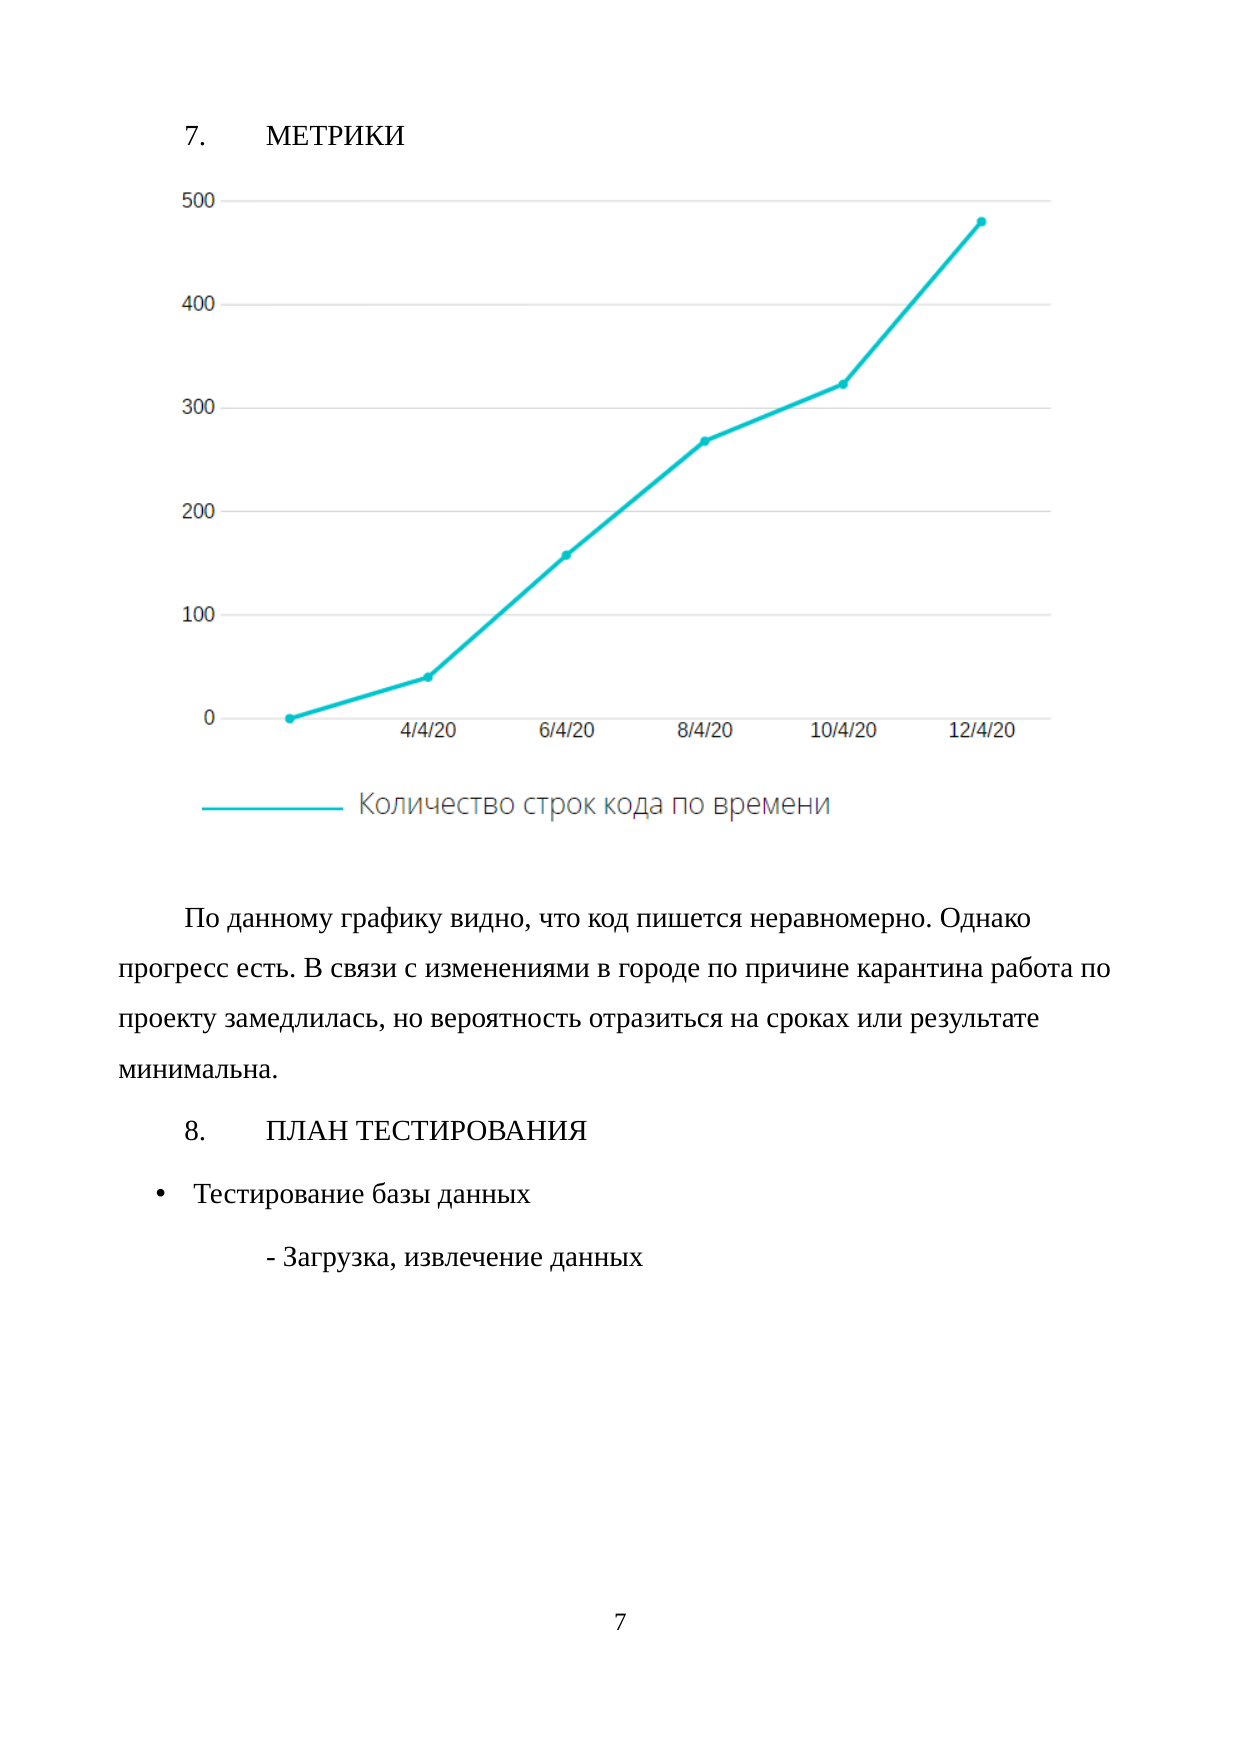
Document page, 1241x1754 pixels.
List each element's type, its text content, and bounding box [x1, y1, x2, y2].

subtitle План тестирования [118, 1113, 1122, 1147]
subtitle Метрики [118, 118, 1122, 152]
text По данному графику видно, что код пишется неравномерно. Однако прогресс есть. В связи с изменениями в городе по причине карантина работа по проекту замедлилась, но вероятность отразиться на сроках или результате минимальна. [118, 900, 1122, 1084]
text - Загрузка, извлечение данных [266, 1239, 1122, 1273]
list Тестирование базы данных [156, 1176, 1122, 1210]
